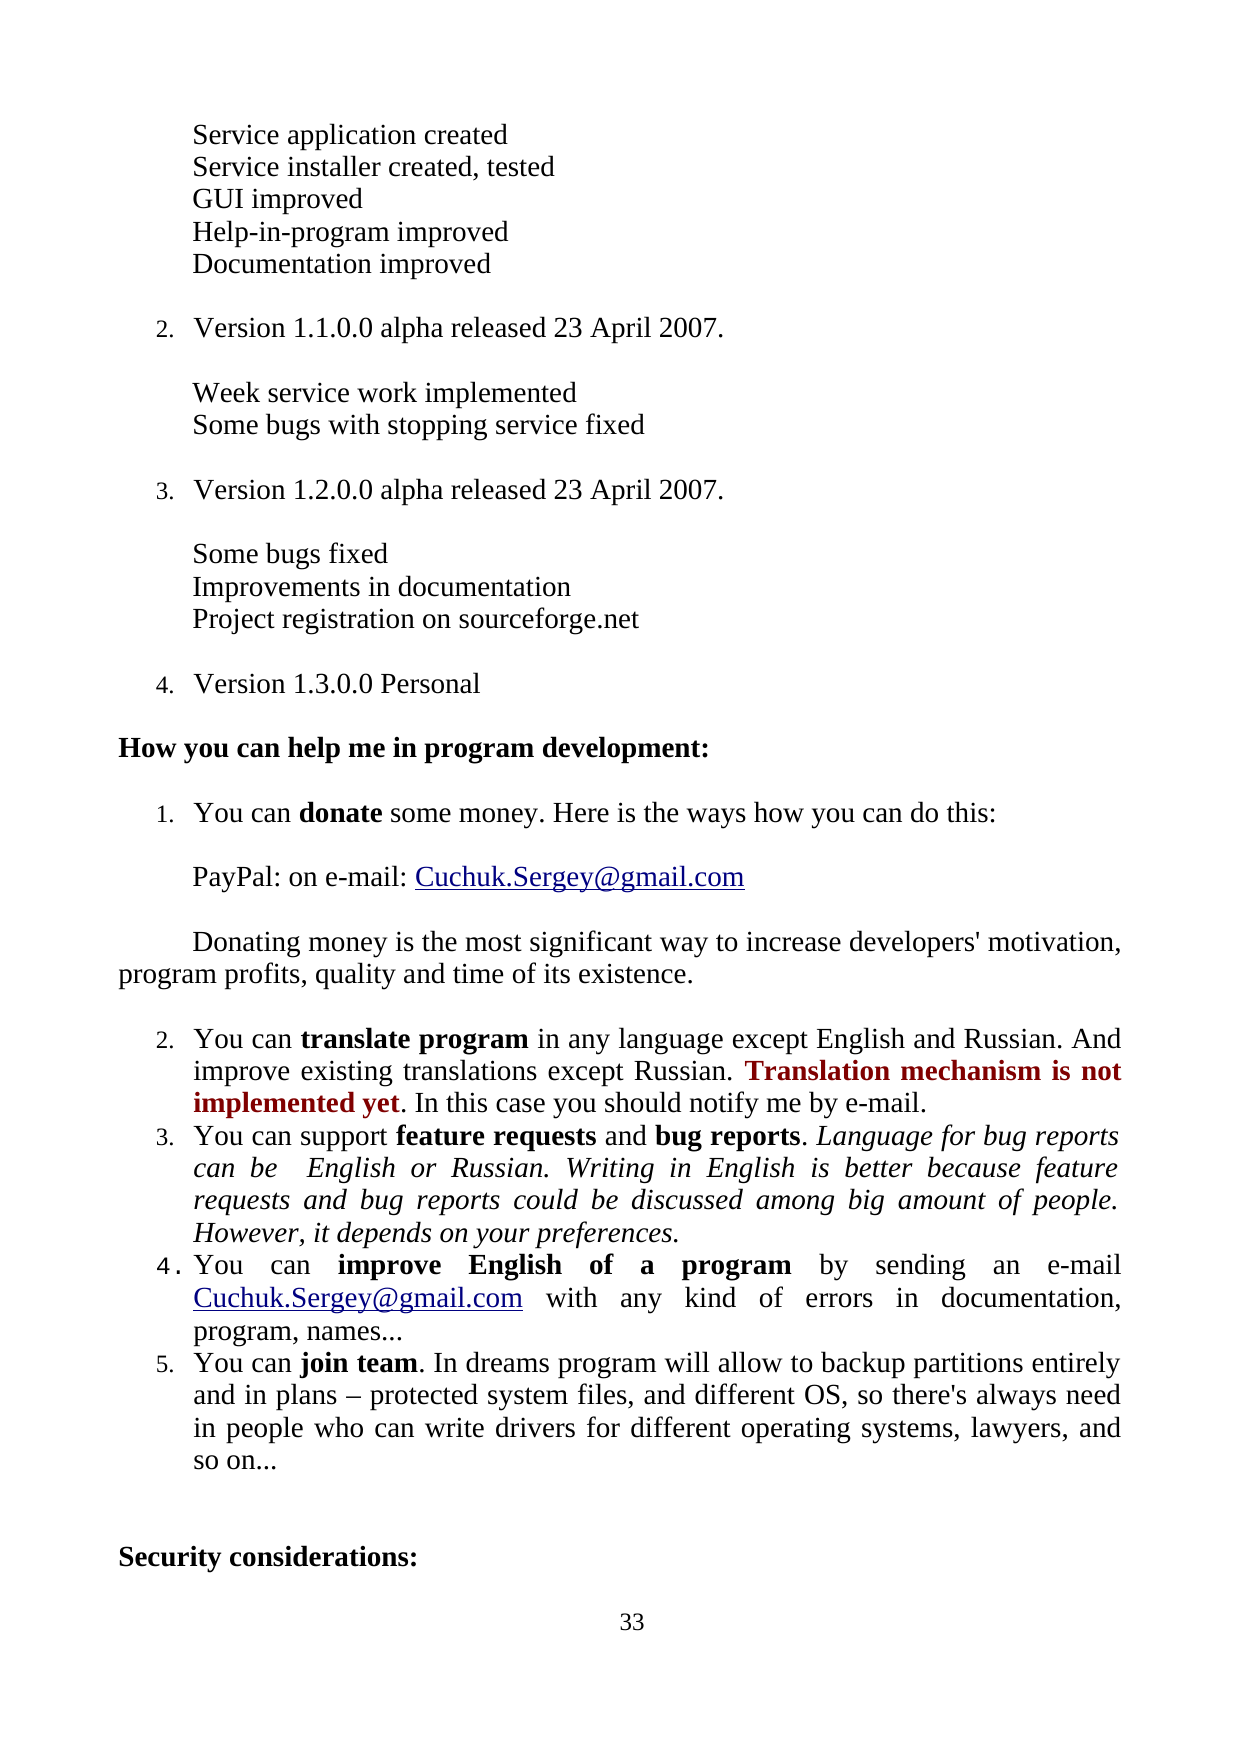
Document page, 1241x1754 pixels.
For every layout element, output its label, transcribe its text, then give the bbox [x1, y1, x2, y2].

list You can translate program in any language except English and Russian. And improve existing translations except Russian. Translation mechanism is not implemented yet. In this case you should notify me by e-mail. [156, 1022, 1122, 1119]
text PayPal: on e-mail: Cuchuk.Sergey@gmail.com [118, 861, 1122, 893]
text Service application created [118, 118, 1122, 150]
text Documentation improved [118, 247, 1122, 279]
list You can support feature requests and bug reports. Language for bug reports can be English or Russian. Writing in English is better because feature requests and bug reports could be discussed among big amount of people. However, it depends on your preferences. [156, 1119, 1122, 1248]
text Project registration on sourceforge.net [118, 602, 1122, 635]
text Security considerations: [118, 1540, 1122, 1572]
text Donating money is the most significant way to increase developers' motivation, program profits, quality and time of its existence. [118, 925, 1122, 990]
list Version 1.2.0.0 alpha released 23 April 2007. [156, 473, 1122, 506]
list Version 1.3.0.0 Personal [156, 667, 1122, 699]
text Some bugs with stopping service fixed [118, 409, 1122, 441]
text Improvements in documentation [118, 570, 1122, 602]
list You can join team. In dreams program will allow to backup partitions entirely and in plans – protected system files, and different OS, so there's always need in people who can write drivers for different operating systems, lawyers, and so on... [156, 1346, 1122, 1476]
text Help-in-program improved [118, 215, 1122, 247]
text How you can help me in program development: [118, 732, 1122, 764]
list You can donate some money. Here is the ways how you can do this: [156, 796, 1122, 828]
text Week service work implemented [118, 376, 1122, 409]
text Some bugs fixed [118, 538, 1122, 570]
list You can improve English of a program by sending an e-mail Cuchuk.Sergey@gmail.com with any kind of errors in documentation, program, names... [156, 1248, 1122, 1346]
text GUI improved [118, 183, 1122, 215]
text Service installer created, tested [118, 150, 1122, 183]
list Version 1.1.0.0 alpha released 23 April 2007. [156, 312, 1122, 344]
